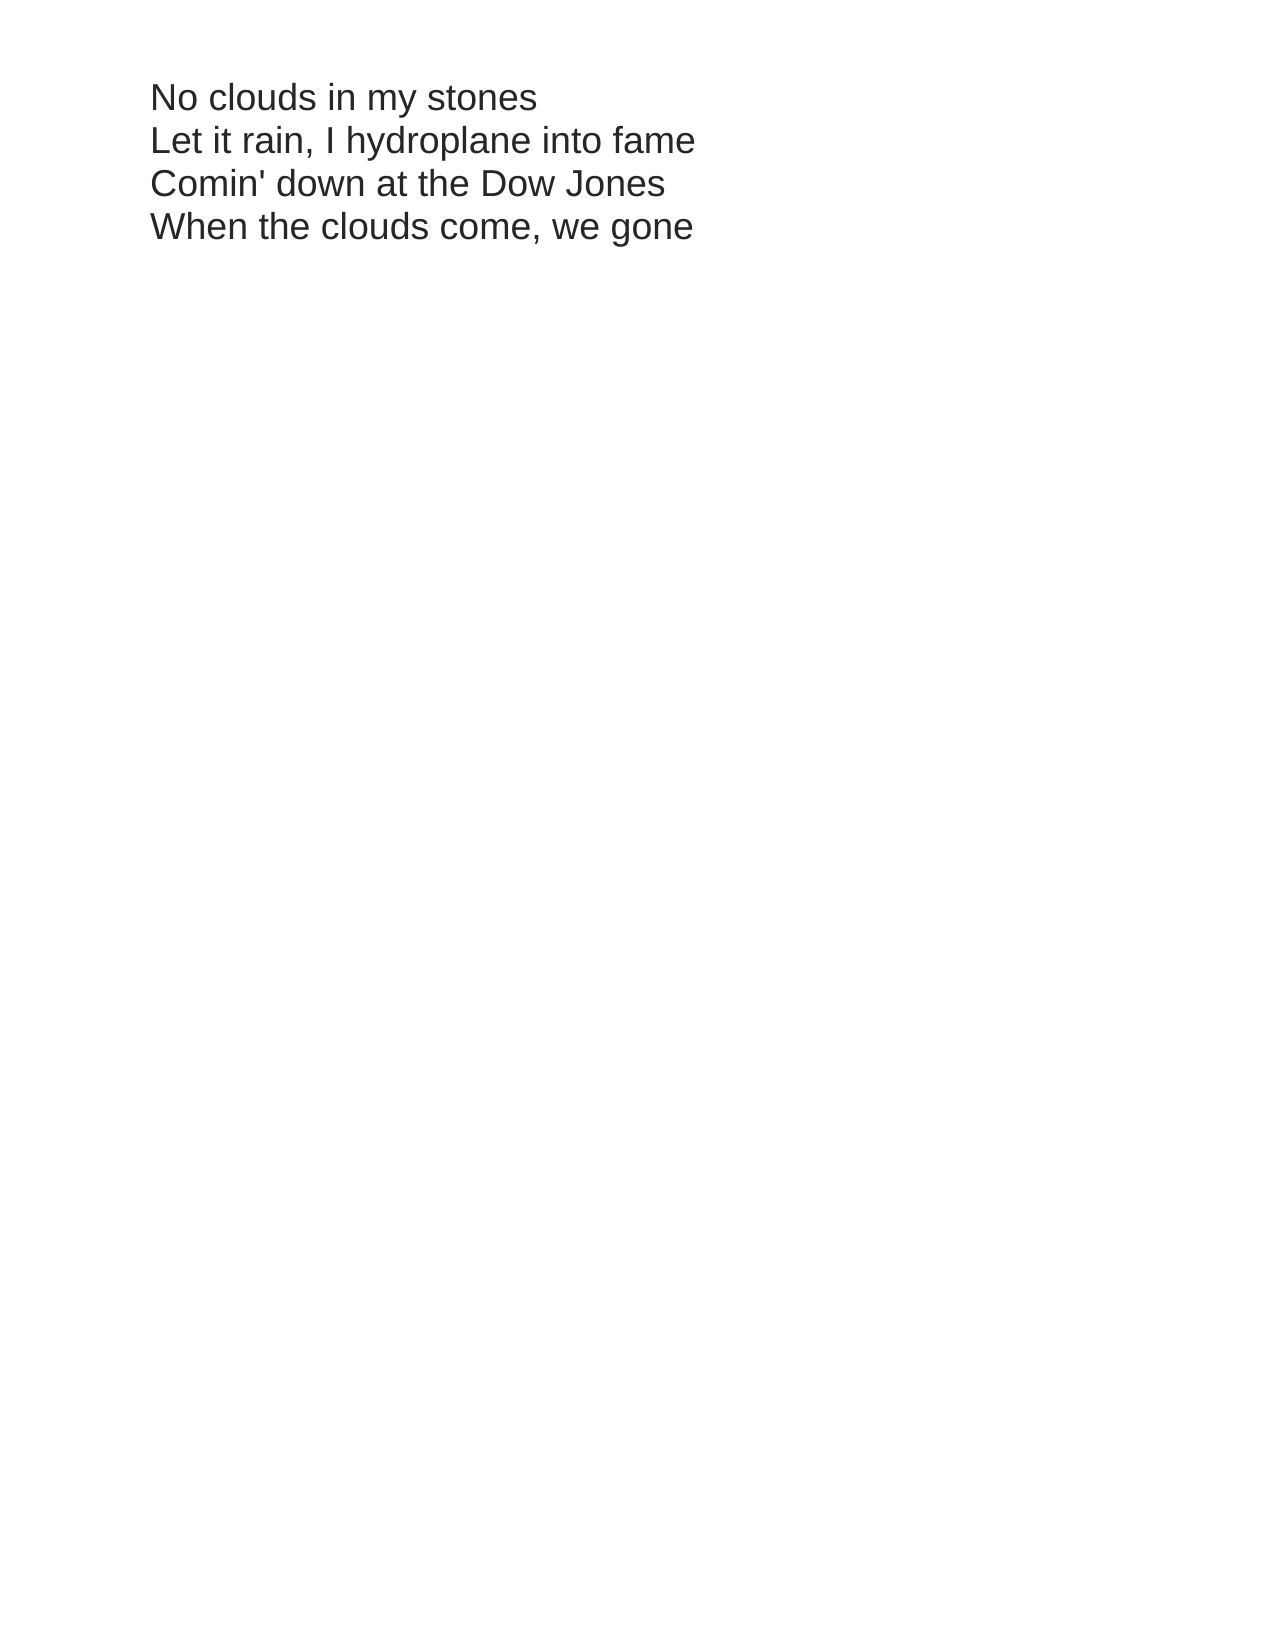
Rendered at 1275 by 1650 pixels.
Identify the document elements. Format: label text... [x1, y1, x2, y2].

text When the clouds come, we gone [150, 204, 1125, 247]
text Let it rain, I hydroplane into fame [150, 118, 1125, 161]
text No clouds in my stones [150, 75, 1125, 118]
text Comin' down at the Dow Jones [150, 161, 1125, 204]
